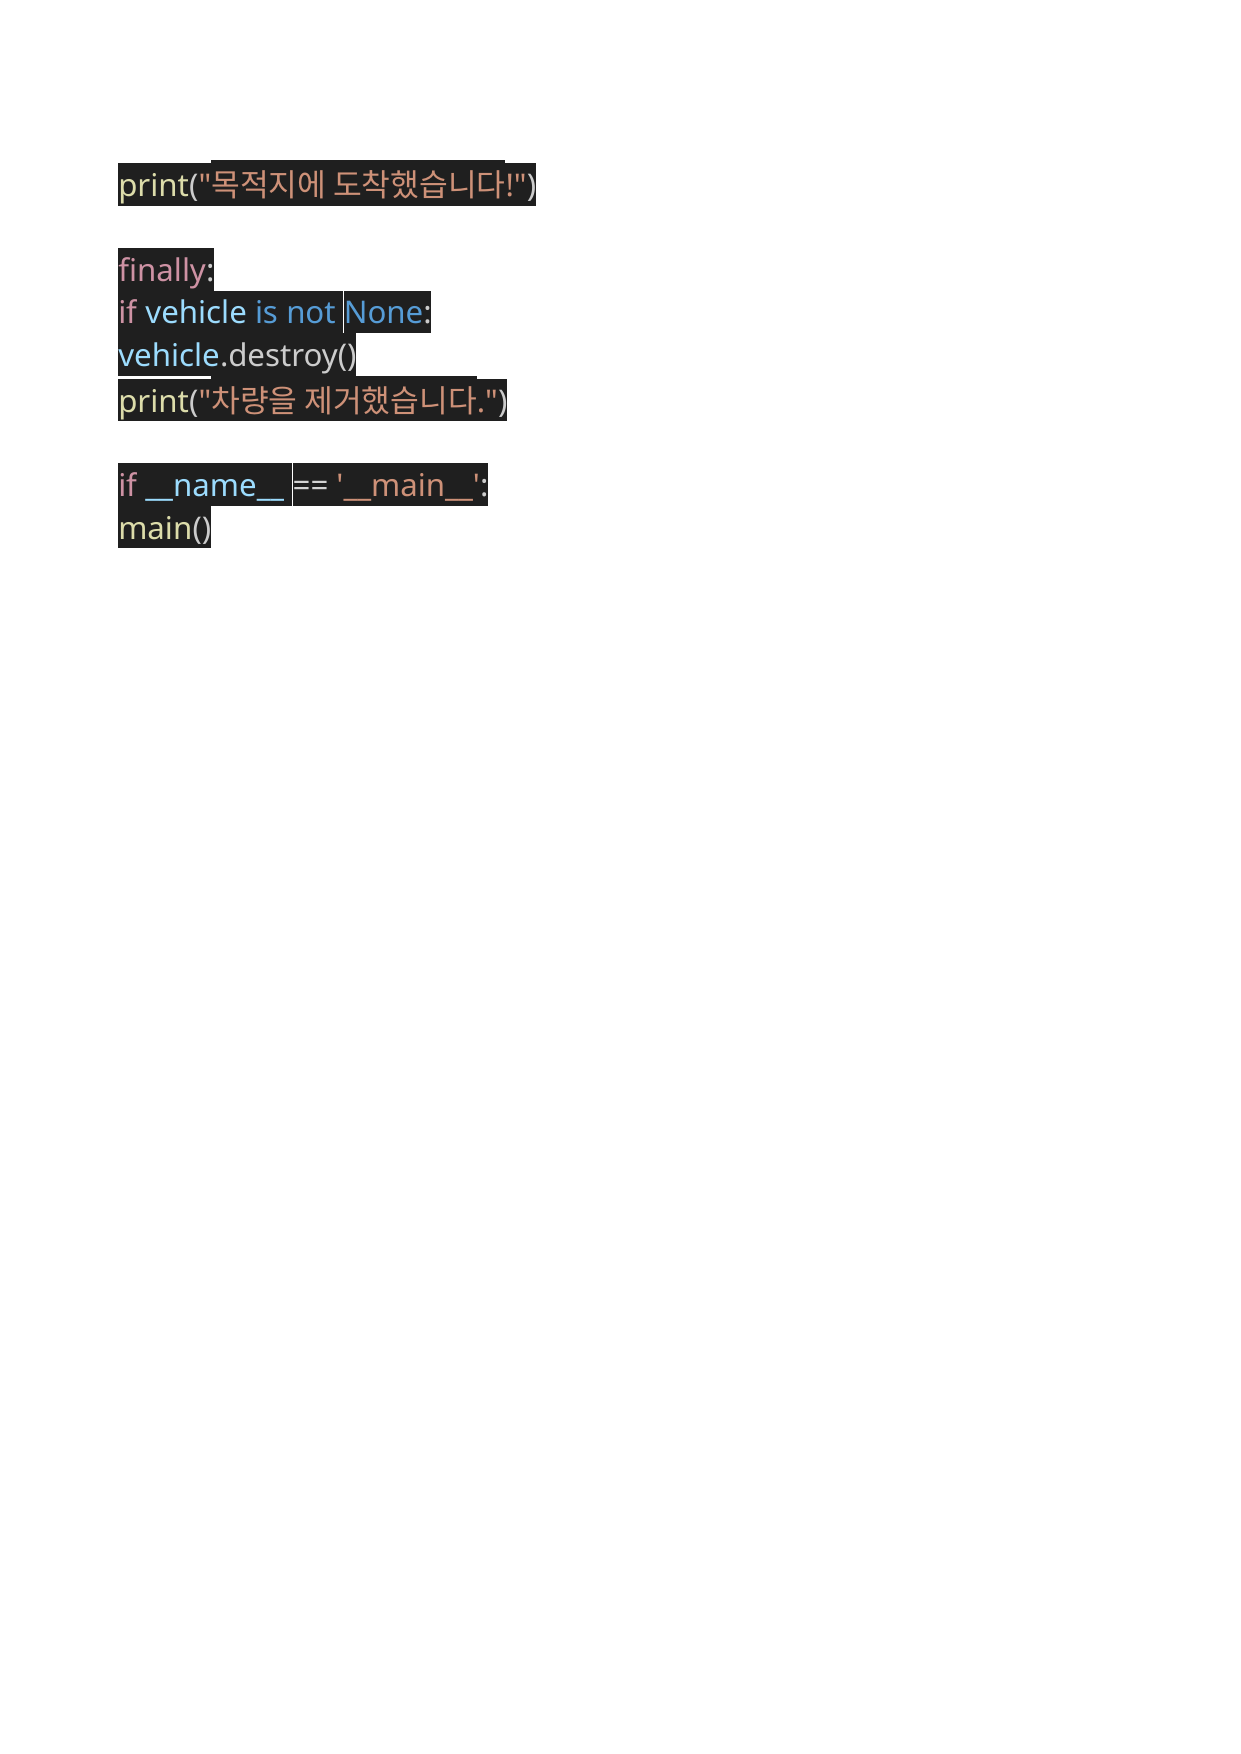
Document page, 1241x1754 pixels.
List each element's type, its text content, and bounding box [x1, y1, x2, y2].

text print("차량을 제거했습니다.") [118, 376, 1122, 421]
text vehicle.destroy() [118, 333, 1122, 376]
text print("목적지에 도착했습니다!") [118, 160, 1122, 206]
text finally: [118, 248, 1122, 291]
text if __name__ == '__main__': [118, 463, 1122, 506]
text main() [118, 506, 1122, 548]
text if vehicle is not None: [118, 291, 1122, 333]
